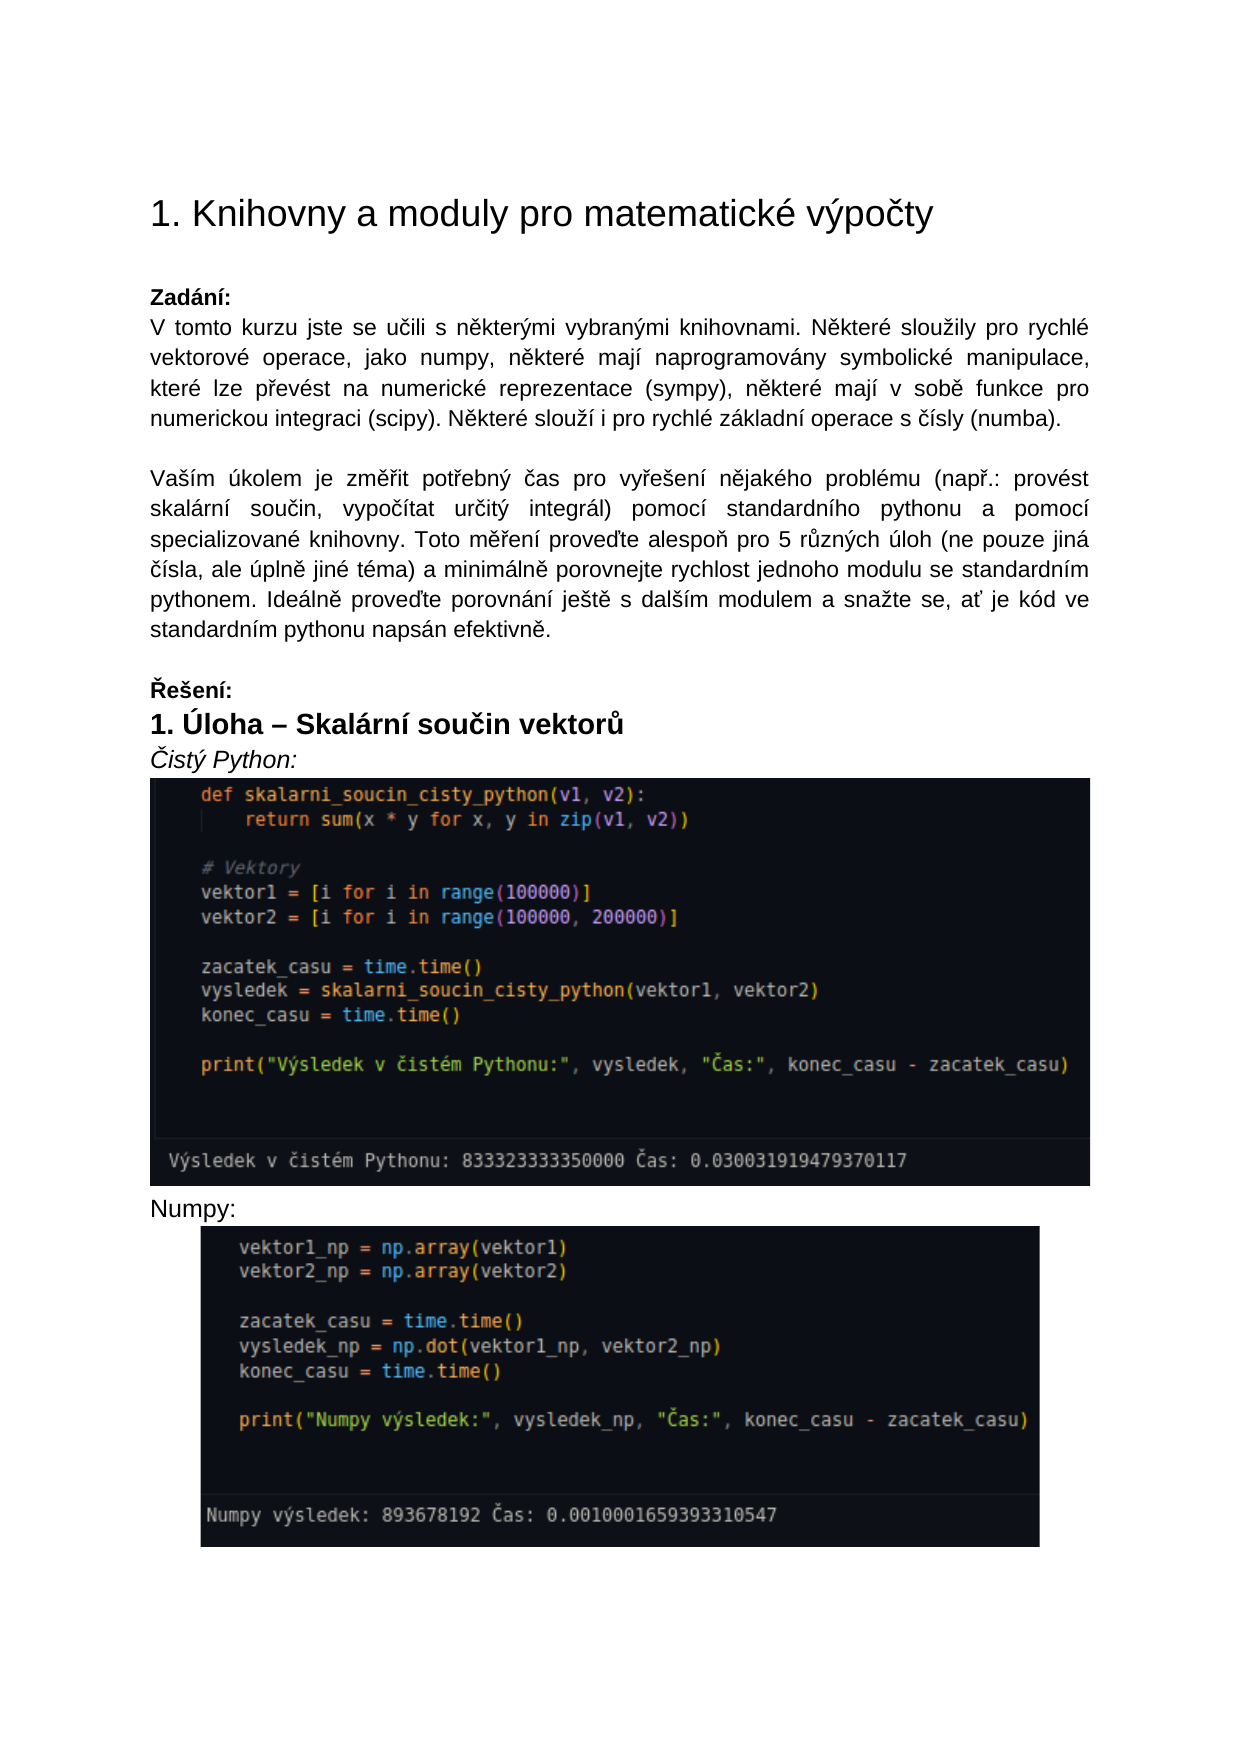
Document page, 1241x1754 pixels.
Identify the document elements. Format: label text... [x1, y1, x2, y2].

text Čistý Python: [150, 745, 1090, 774]
text Řešení: [150, 677, 1090, 703]
text 1. Úloha – Skalární součin vektorů [150, 707, 1090, 740]
picture [150, 778, 1091, 1186]
picture [200, 1226, 1040, 1547]
text V tomto kurzu jste se učili s některými vybranými knihovnami. Některé sloužily pro rychlé vektorové operace, jako numpy, některé mají naprogramovány symbolické manipulace, které lze převést na numerické reprezentace (sympy), některé mají v sobě funkce pro numerickou integraci (scipy). Některé slouží i pro rychlé základní operace s čísly (numba). [150, 314, 1090, 431]
text Numpy: [150, 1186, 1090, 1222]
text Zadání: [150, 284, 1090, 310]
text Vaším úkolem je změřit potřebný čas pro vyřešení nějakého problému (např.: provést skalární součin, vypočítat určitý integrál) pomocí standardního pythonu a pomocí specializované knihovny. Toto měření proveďte alespoň pro 5 různých úloh (ne pouze jiná čísla, ale úplně jiné téma) a minimálně porovnejte rychlost jednoho modulu se standardním pythonem. Ideálně proveďte porovnání ještě s dalším modulem a snažte se, ať je kód ve standardním pythonu napsán efektivně. ​ [150, 465, 1090, 643]
subtitle 1. Knihovny a moduly pro matematické výpočty [150, 192, 1090, 235]
